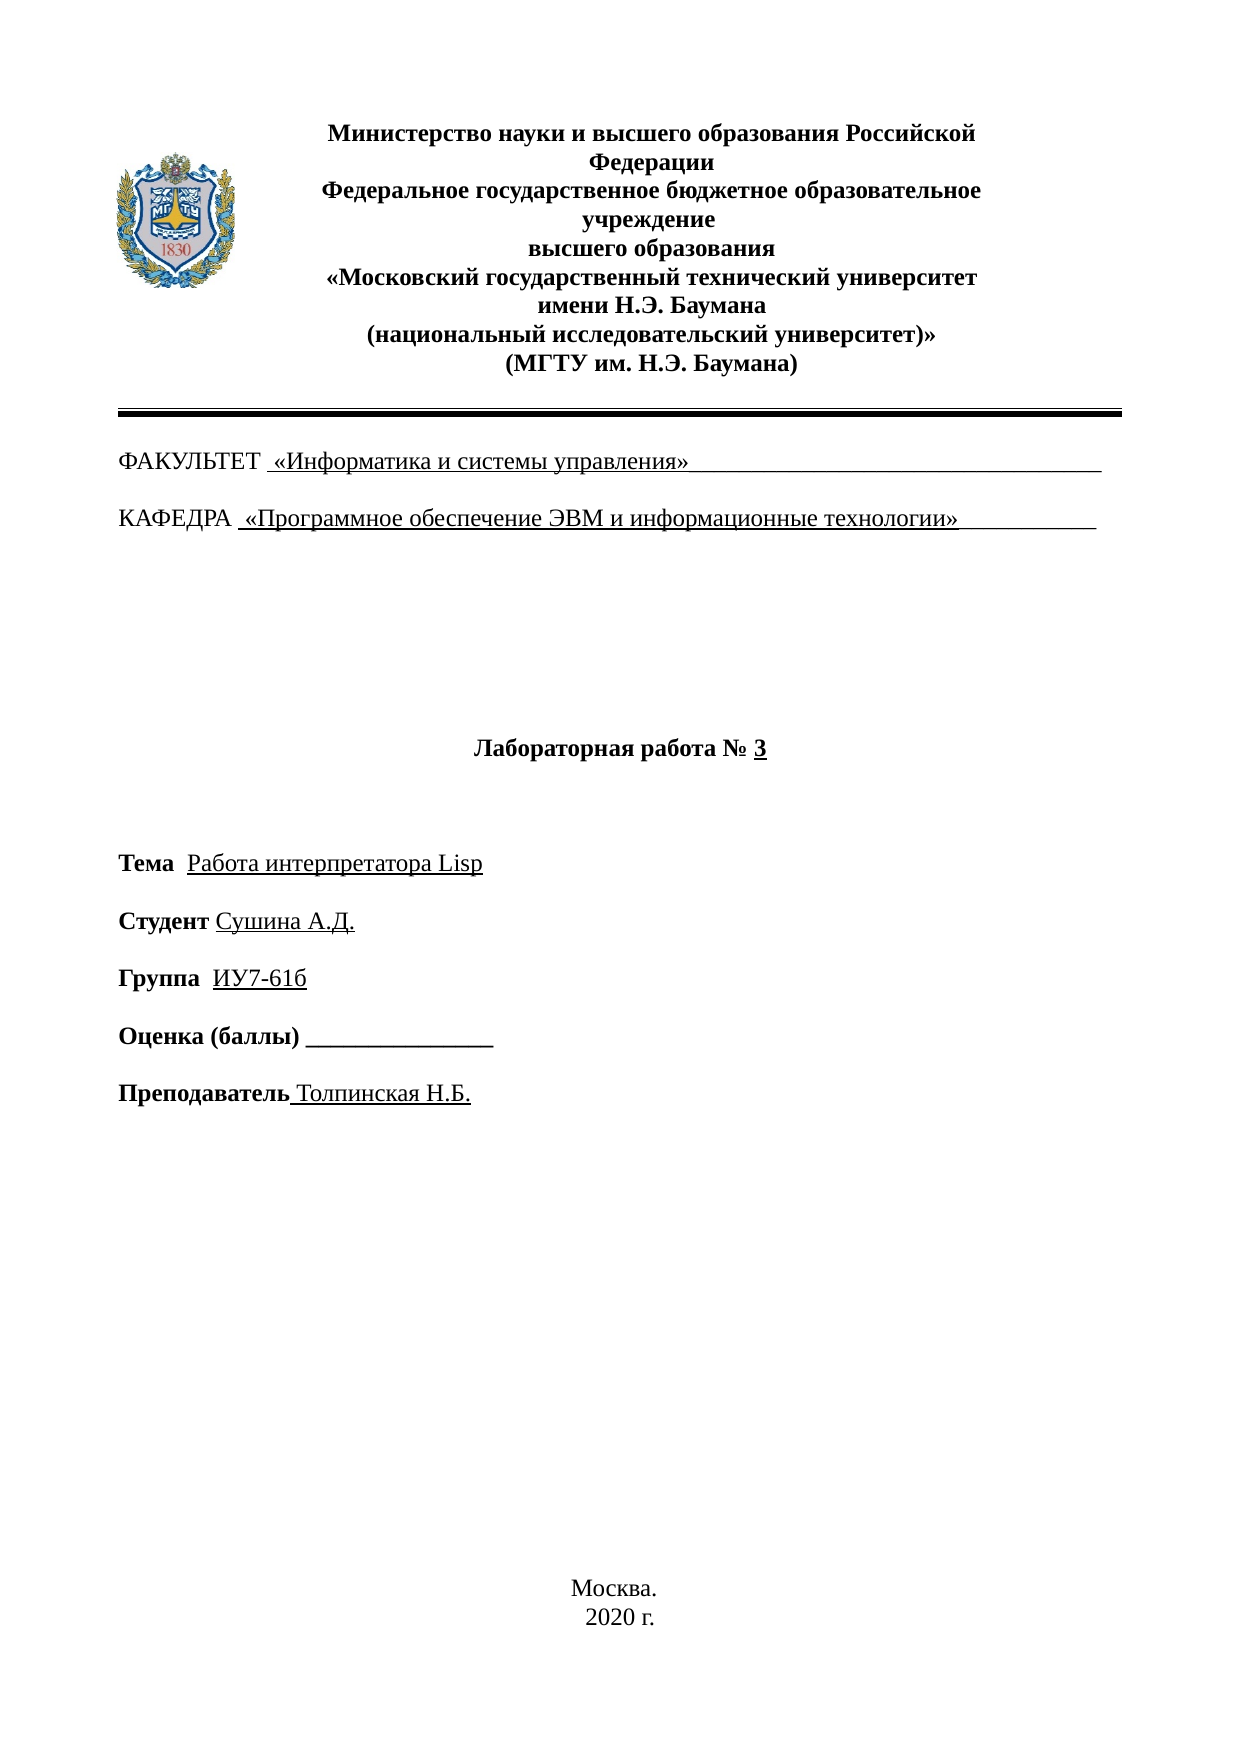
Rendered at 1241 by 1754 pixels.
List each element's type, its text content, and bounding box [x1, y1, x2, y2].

text Лабораторная работа № 3 [118, 733, 1122, 762]
text КАФЕДРА «Программное обеспечение ЭВМ и информационные технологии»___________ [118, 503, 1122, 532]
text Москва. [118, 1573, 1122, 1602]
table_header Тема Работа интерпретатора Lisp Студент Сушина А.Д. Группа ИУ7-61б Оценка (баллы) _______________ Преподаватель Толпинская Н.Б. [107, 820, 1063, 1286]
table_header Министерство науки и высшего образования Российской Федерации Федеральное государственное бюджетное образовательное учреждение высшего образования «Московский государственный технический университет имени Н.Э. Баумана (национальный исследовательский университет)» (МГТУ им. Н.Э. Баумана) [251, 118, 1052, 377]
table_header [1063, 820, 1104, 1286]
table_header [107, 118, 251, 377]
text ФАКУЛЬТЕТ «Информатика и системы управления»_________________________________ [118, 446, 1122, 474]
text 2020 г. [118, 1602, 1122, 1631]
picture [125, 152, 237, 289]
